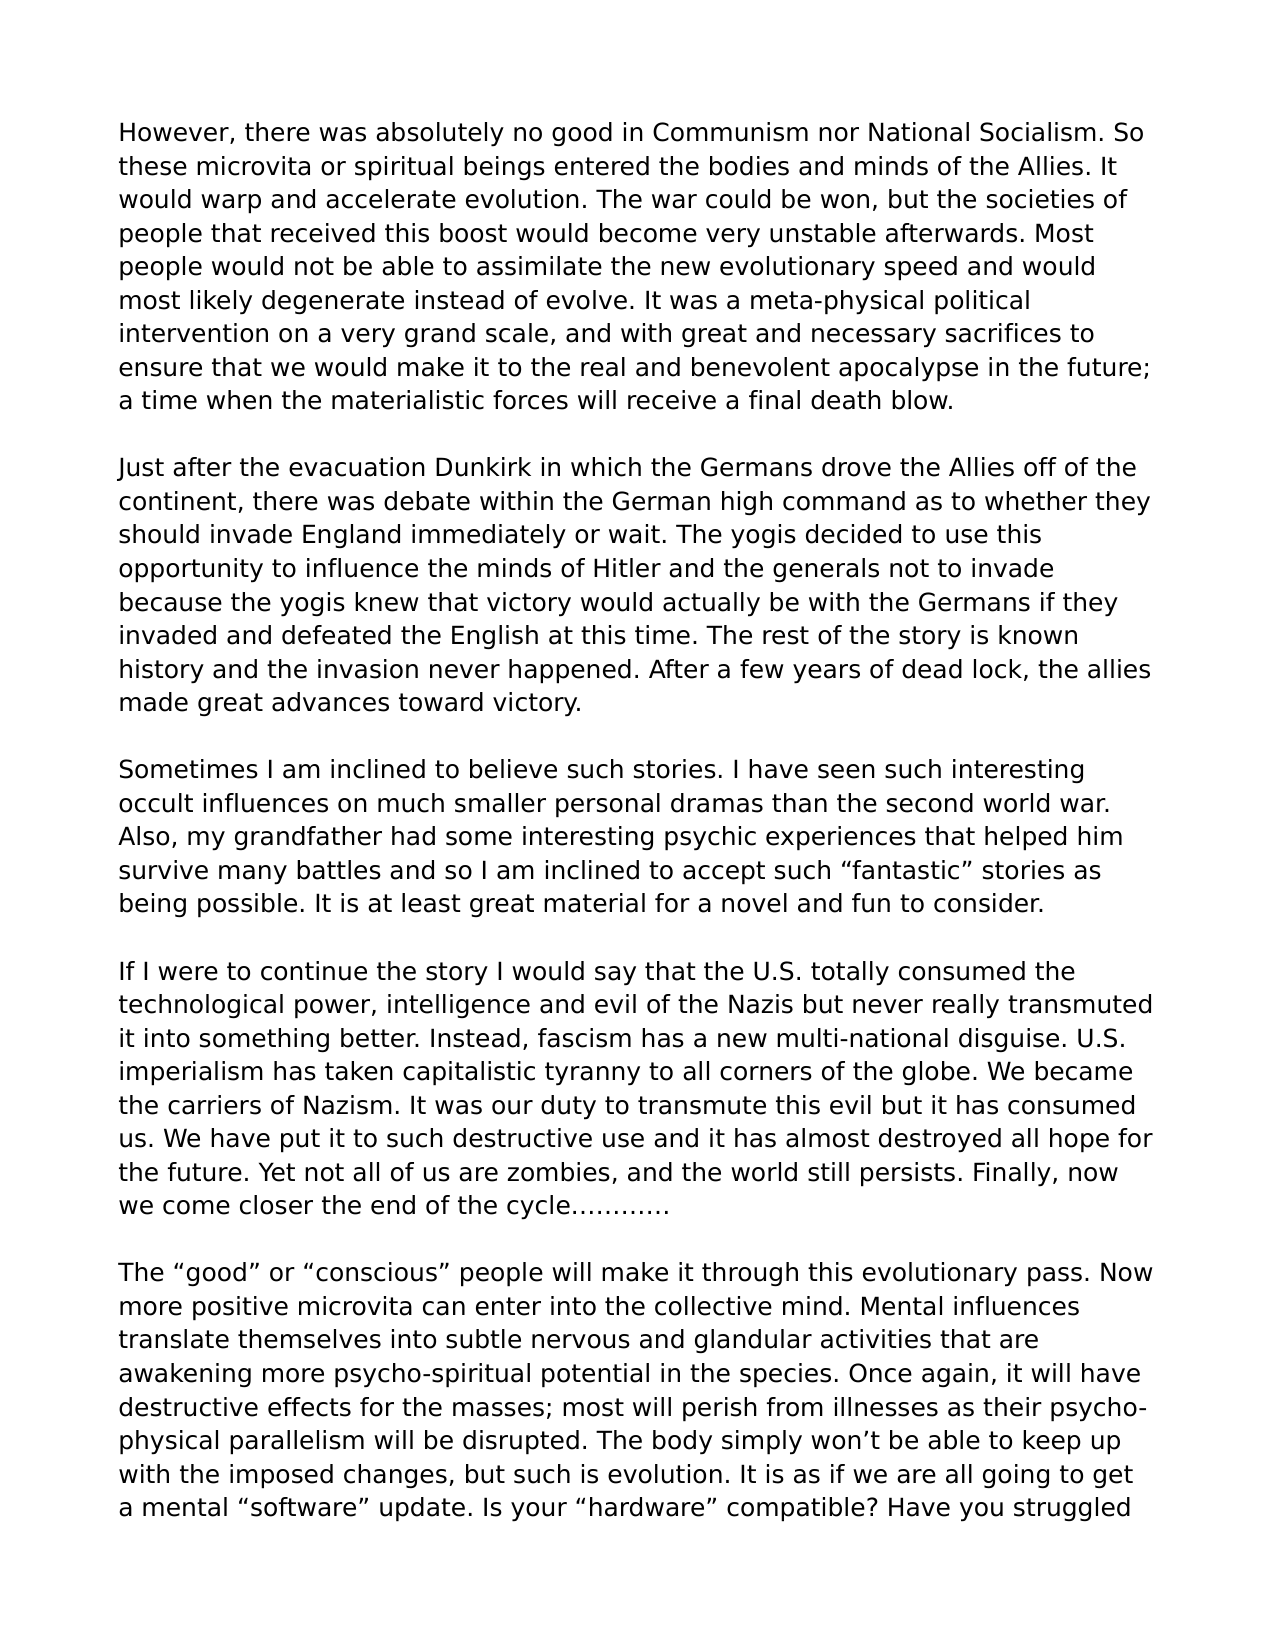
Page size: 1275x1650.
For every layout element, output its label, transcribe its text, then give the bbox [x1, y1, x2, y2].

text However, there was absolutely no good in Communism nor National Socialism. So these microvita or spiritual beings entered the bodies and minds of the Allies. It would warp and accelerate evolution. The war could be won, but the societies of people that received this boost would become very unstable afterwards. Most people would not be able to assimilate the new evolutionary speed and would most likely degenerate instead of evolve. It was a meta-physical political intervention on a very grand scale, and with great and necessary sacrifices to ensure that we would make it to the real and benevolent apocalypse in the future; a time when the materialistic forces will receive a final death blow. Just after the evacuation Dunkirk in which the Germans drove the Allies off of the continent, there was debate within the German high command as to whether they should invade England immediately or wait. The yogis decided to use this opportunity to influence the minds of Hitler and the generals not to invade because the yogis knew that victory would actually be with the Germans if they invaded and defeated the English at this time. The rest of the story is known history and the invasion never happened. After a few years of dead lock, the allies made great advances toward victory. Sometimes I am inclined to believe such stories. I have seen such interesting occult influences on much smaller personal dramas than the second world war. Also, my grandfather had some interesting psychic experiences that helped him survive many battles and so I am inclined to accept such “fantastic” stories as being possible. It is at least great material for a novel and fun to consider. If I were to continue the story I would say that the U.S. totally consumed the technological power, intelligence and evil of the Nazis but never really transmuted it into something better. Instead, fascism has a new multi-national disguise. U.S. imperialism has taken capitalistic tyranny to all corners of the globe. We became the carriers of Nazism. It was our duty to transmute this evil but it has consumed us. We have put it to such destructive use and it has almost destroyed all hope for the future. Yet not all of us are zombies, and the world still persists. Finally, now we come closer the end of the cycle………… The “good” or “conscious” people will make it through this evolutionary pass. Now more positive microvita can enter into the collective mind. Mental influences translate themselves into subtle nervous and glandular activities that are awakening more psycho-spiritual potential in the species. Once again, it will have destructive effects for the masses; most will perish from illnesses as their psycho-physical parallelism will be disrupted. The body simply won’t be able to keep up with the imposed changes, but such is evolution. It is as if we are all going to get a mental “software” update. Is your “hardware” compatible? Have you struggled [118, 118, 1157, 1522]
